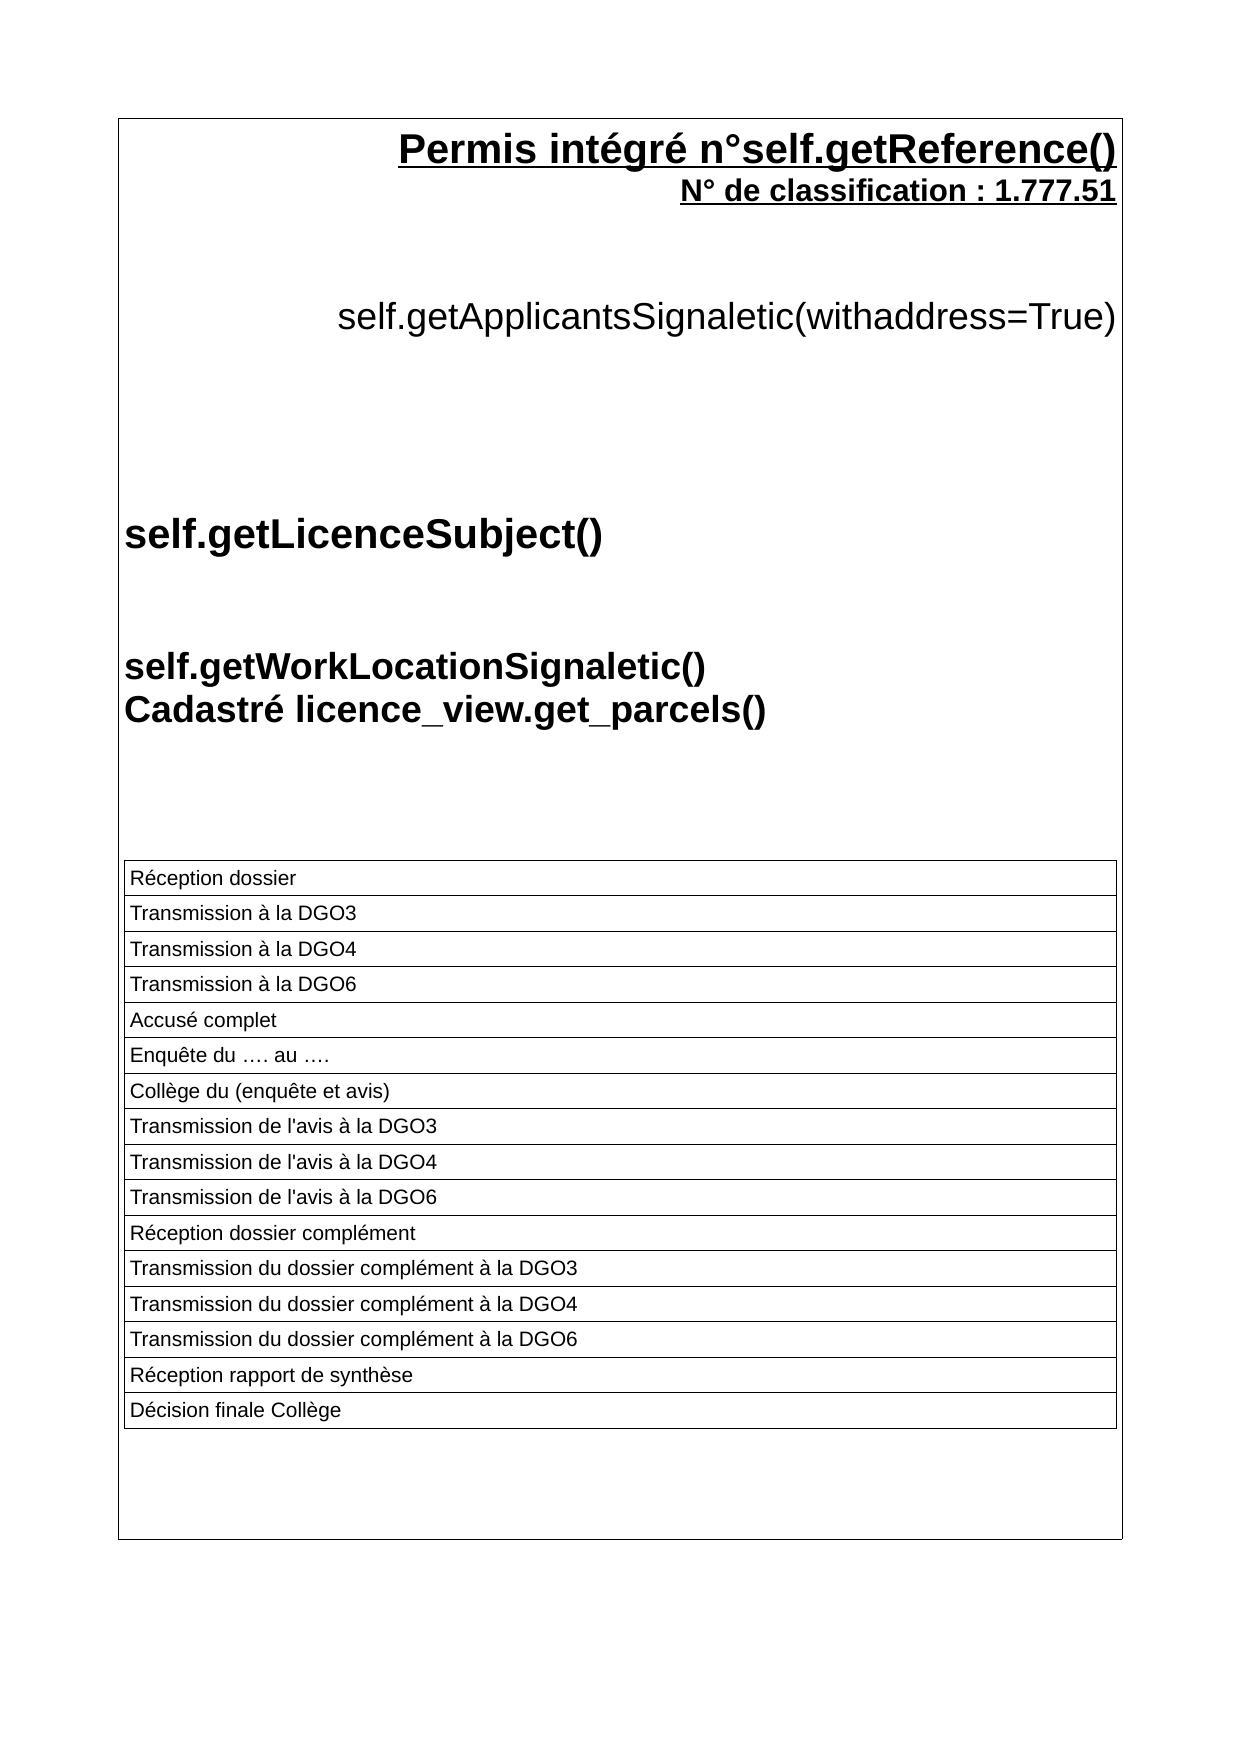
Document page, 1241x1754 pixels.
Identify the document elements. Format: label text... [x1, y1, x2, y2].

table_cell Transmission du dossier complément à la DGO4 [125, 1287, 1116, 1321]
table_cell Transmission de l'avis à la DGO3 [125, 1109, 1116, 1144]
table_cell Réception rapport de synthèse [125, 1358, 1116, 1392]
table_cell Transmission à la DGO6 [125, 967, 1116, 1002]
table_cell Transmission de l'avis à la DGO6 [125, 1180, 1116, 1215]
table_cell Transmission du dossier complément à la DGO3 [125, 1251, 1116, 1286]
table_cell Décision finale Collège [125, 1393, 1116, 1428]
table_cell Accusé complet [125, 1003, 1116, 1037]
table_cell Transmission à la DGO4 [125, 932, 1116, 966]
table_cell Collège du (enquête et avis) [125, 1074, 1116, 1108]
table_header Permis intégré n°self.getReference() N° de classification : 1.777.51 self.getApplicantsSignaletic(withaddress=True) self.getLicenceSubject() self.getWorkLocationSignaletic() Cadastré licence_view.get_parcels() [119, 119, 1122, 1539]
table_cell Réception dossier complément [125, 1216, 1116, 1250]
table_cell Enquête du …. au …. [125, 1038, 1116, 1073]
table_header Réception dossier [125, 861, 1116, 895]
table_cell Transmission du dossier complément à la DGO6 [125, 1322, 1116, 1357]
table_cell Transmission de l'avis à la DGO4 [125, 1145, 1116, 1179]
table_cell Transmission à la DGO3 [125, 896, 1116, 931]
